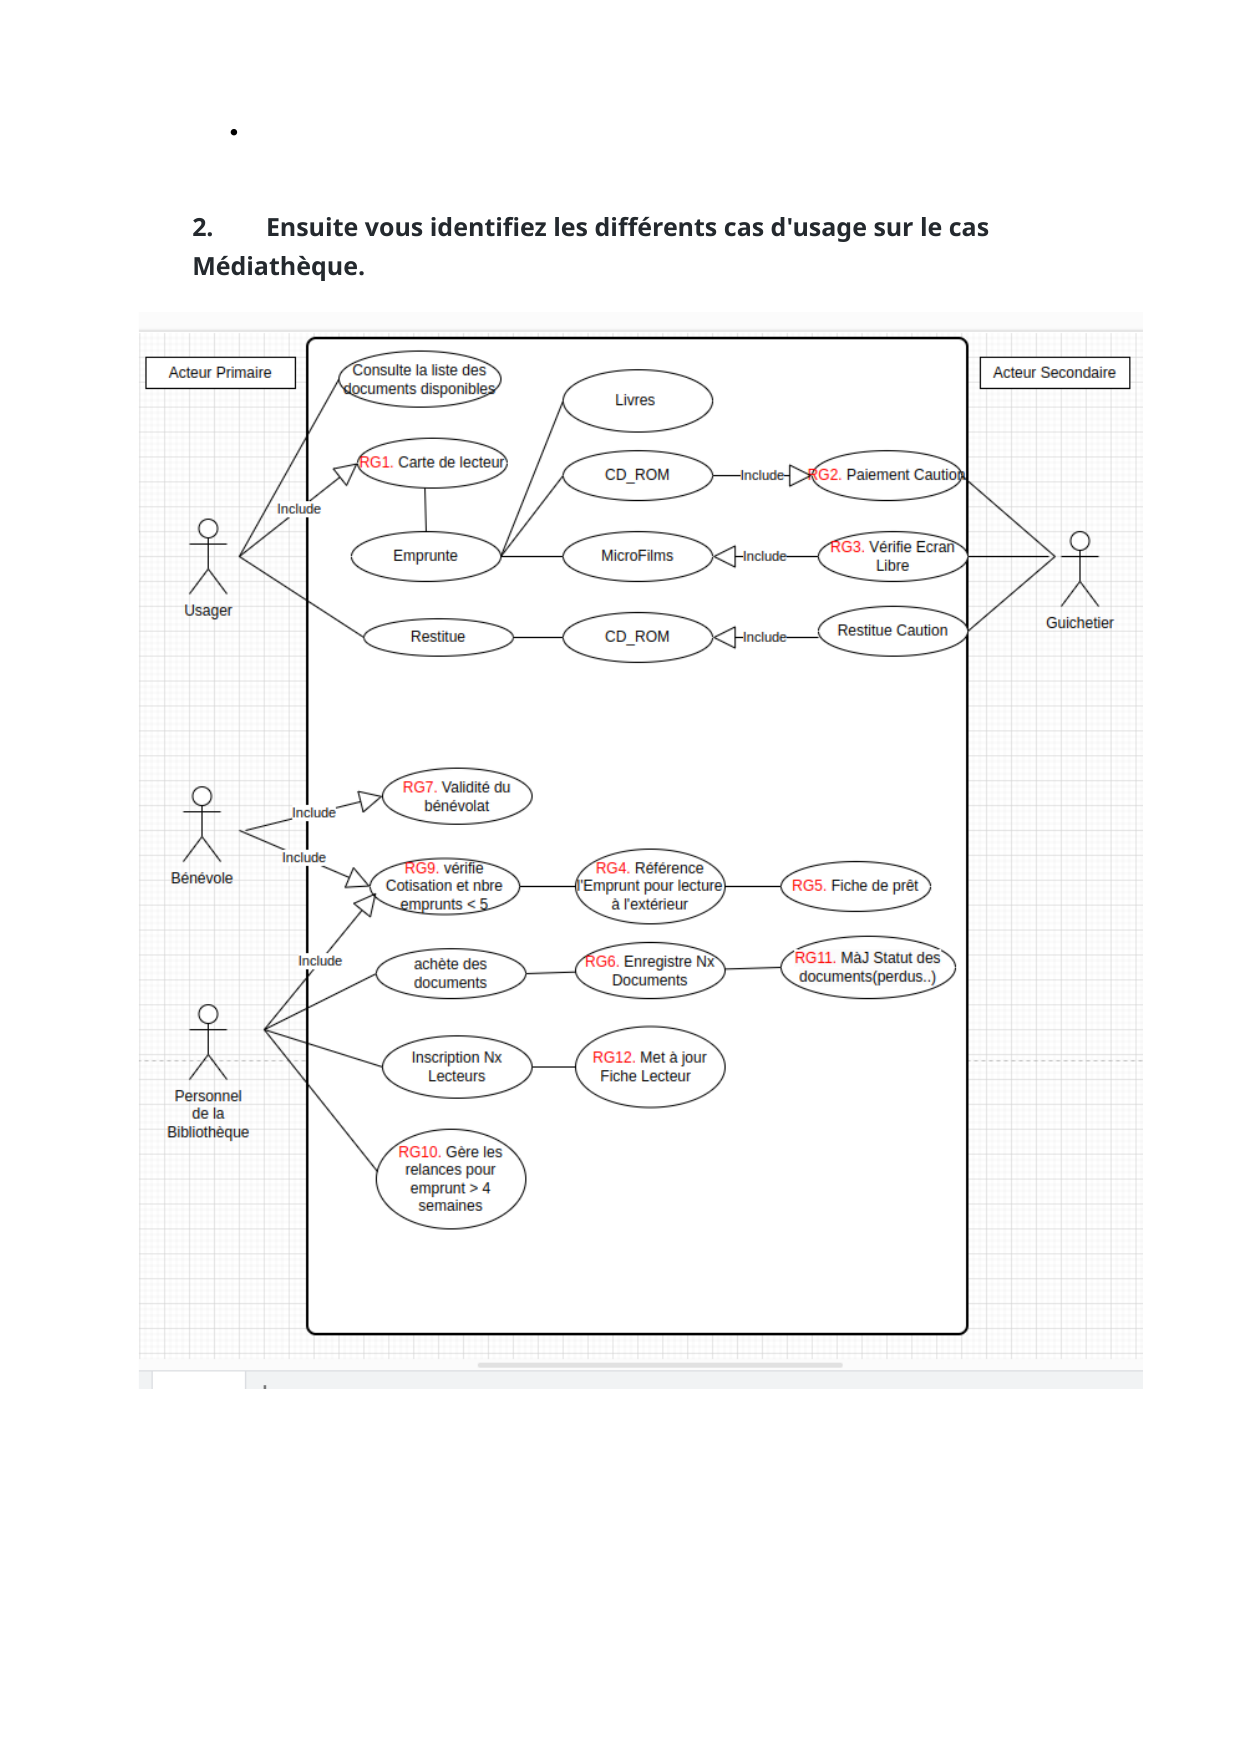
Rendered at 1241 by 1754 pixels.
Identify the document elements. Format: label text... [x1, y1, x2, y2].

list Ensuite vous identifiez les différents cas d'usage sur le cas Médiathèque. [192, 209, 1164, 282]
picture [138, 312, 1143, 1389]
